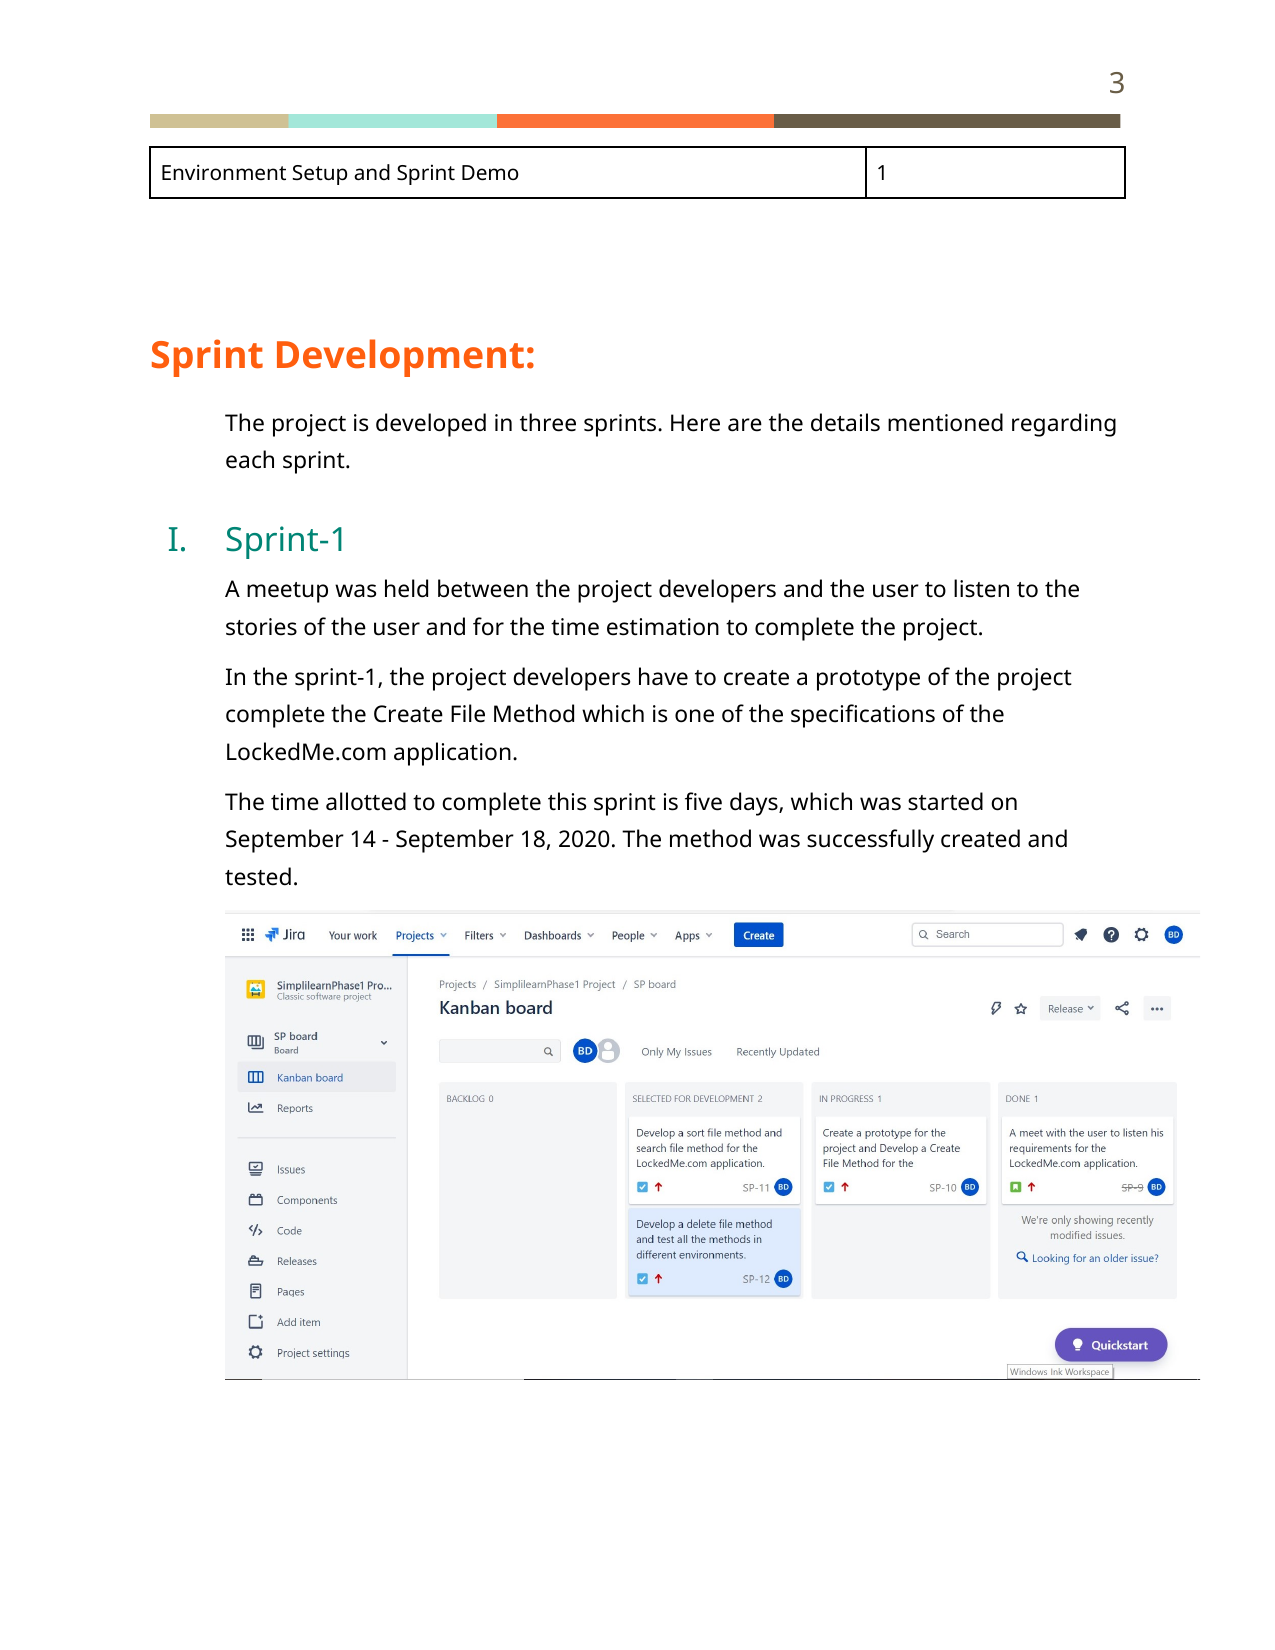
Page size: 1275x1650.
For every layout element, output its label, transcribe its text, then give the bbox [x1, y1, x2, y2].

table_cell 1 [867, 148, 1124, 197]
text In the sprint-1, the project developers have to create a prototype of the project complete the Create File Method which is one of the specifications of the LockedMe.com application. [225, 661, 1125, 767]
table_cell Environment Setup and Sprint Demo [151, 148, 865, 197]
subtitle Sprint-1 [187, 515, 1125, 561]
subtitle Sprint Development: [150, 328, 1125, 379]
text A meetup was held between the project developers and the user to listen to the stories of the user and for the time estimation to complete the project. [225, 573, 1125, 642]
text The project is developed in three sprints. Here are the details mentioned regarding each sprint. [225, 407, 1125, 476]
text The time allotted to complete this sprint is five days, which was started on September 14 - September 18, 2020. The method was successfully created and tested. [225, 786, 1125, 892]
picture [150, 114, 1121, 128]
picture [225, 910, 1200, 1380]
